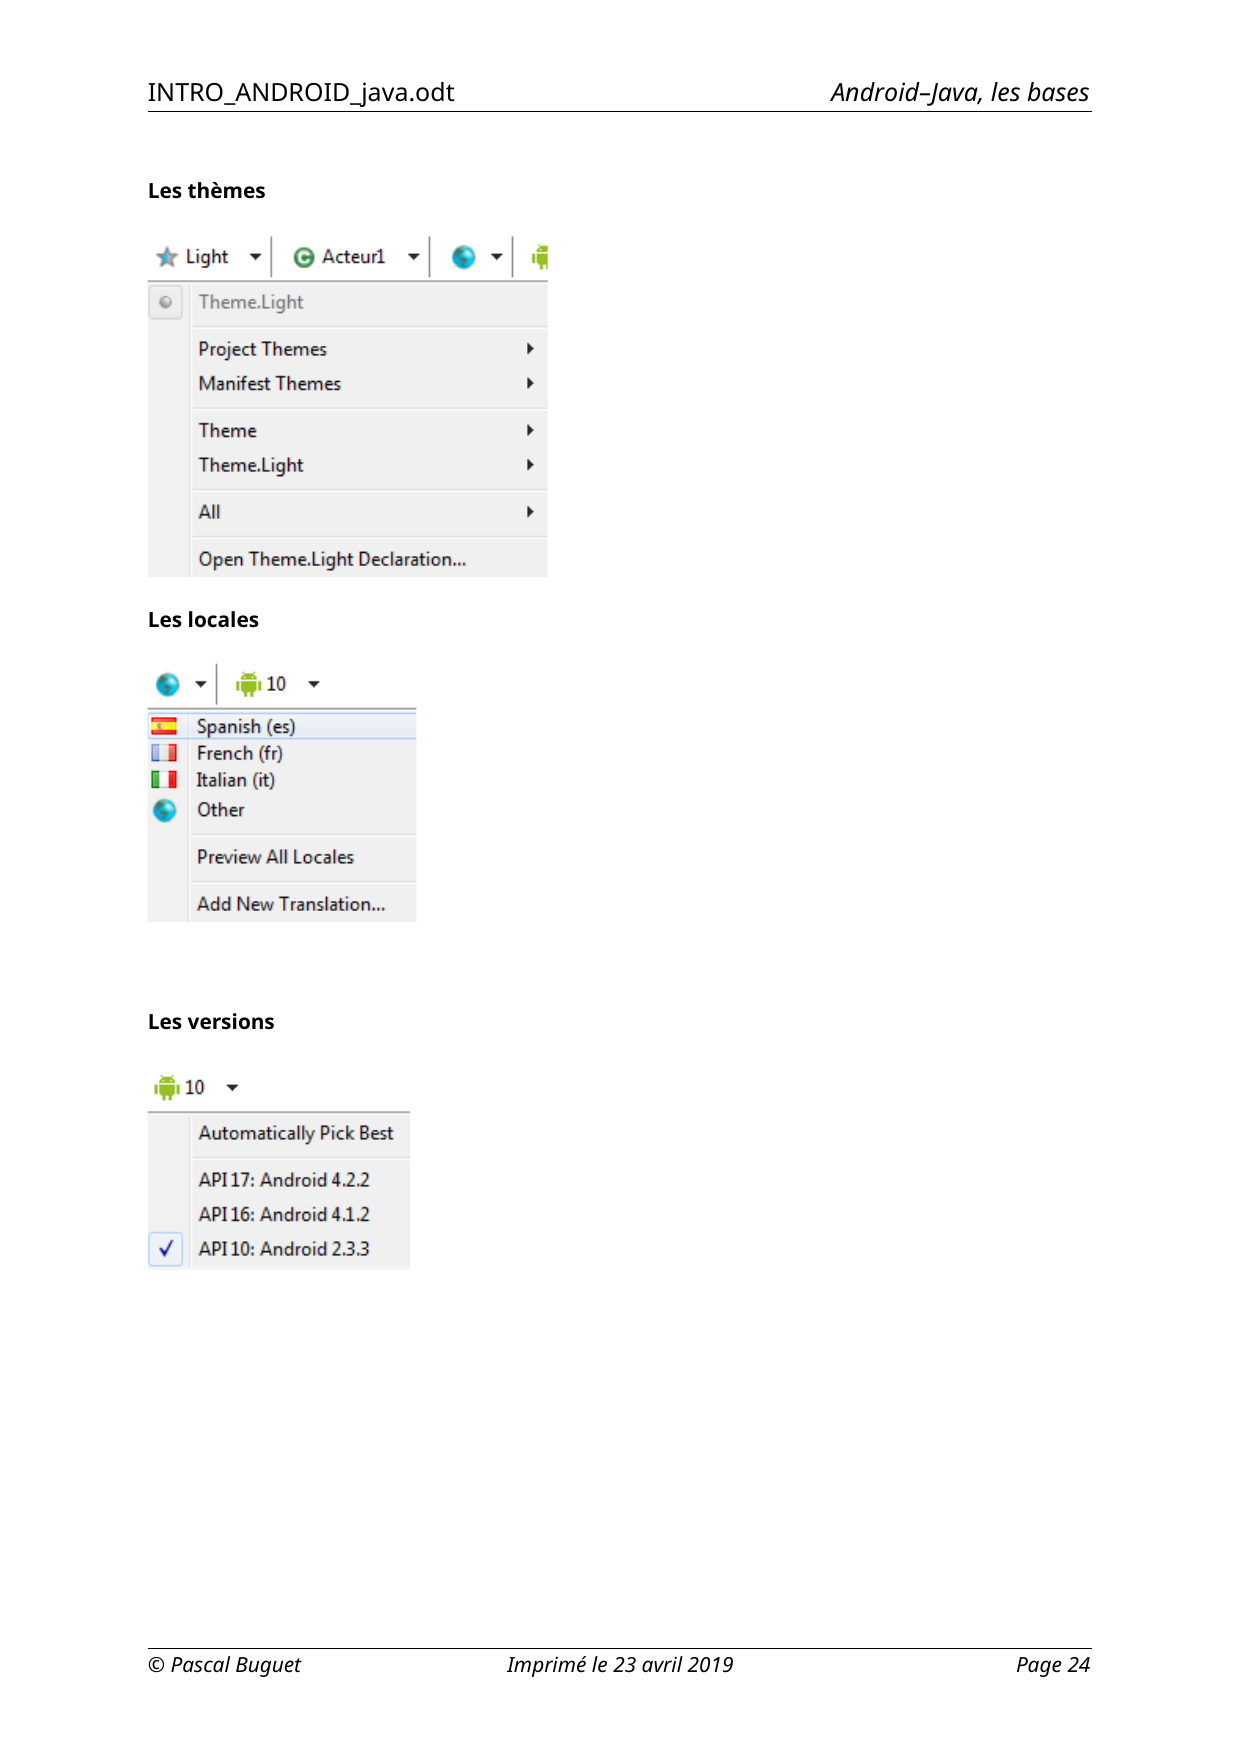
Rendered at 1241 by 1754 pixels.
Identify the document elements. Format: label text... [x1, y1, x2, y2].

picture [147, 1063, 411, 1270]
text Les locales [148, 605, 1092, 634]
picture [147, 662, 417, 922]
text Les versions [148, 1007, 1092, 1035]
picture [147, 233, 548, 577]
text Les thèmes [148, 176, 1092, 204]
